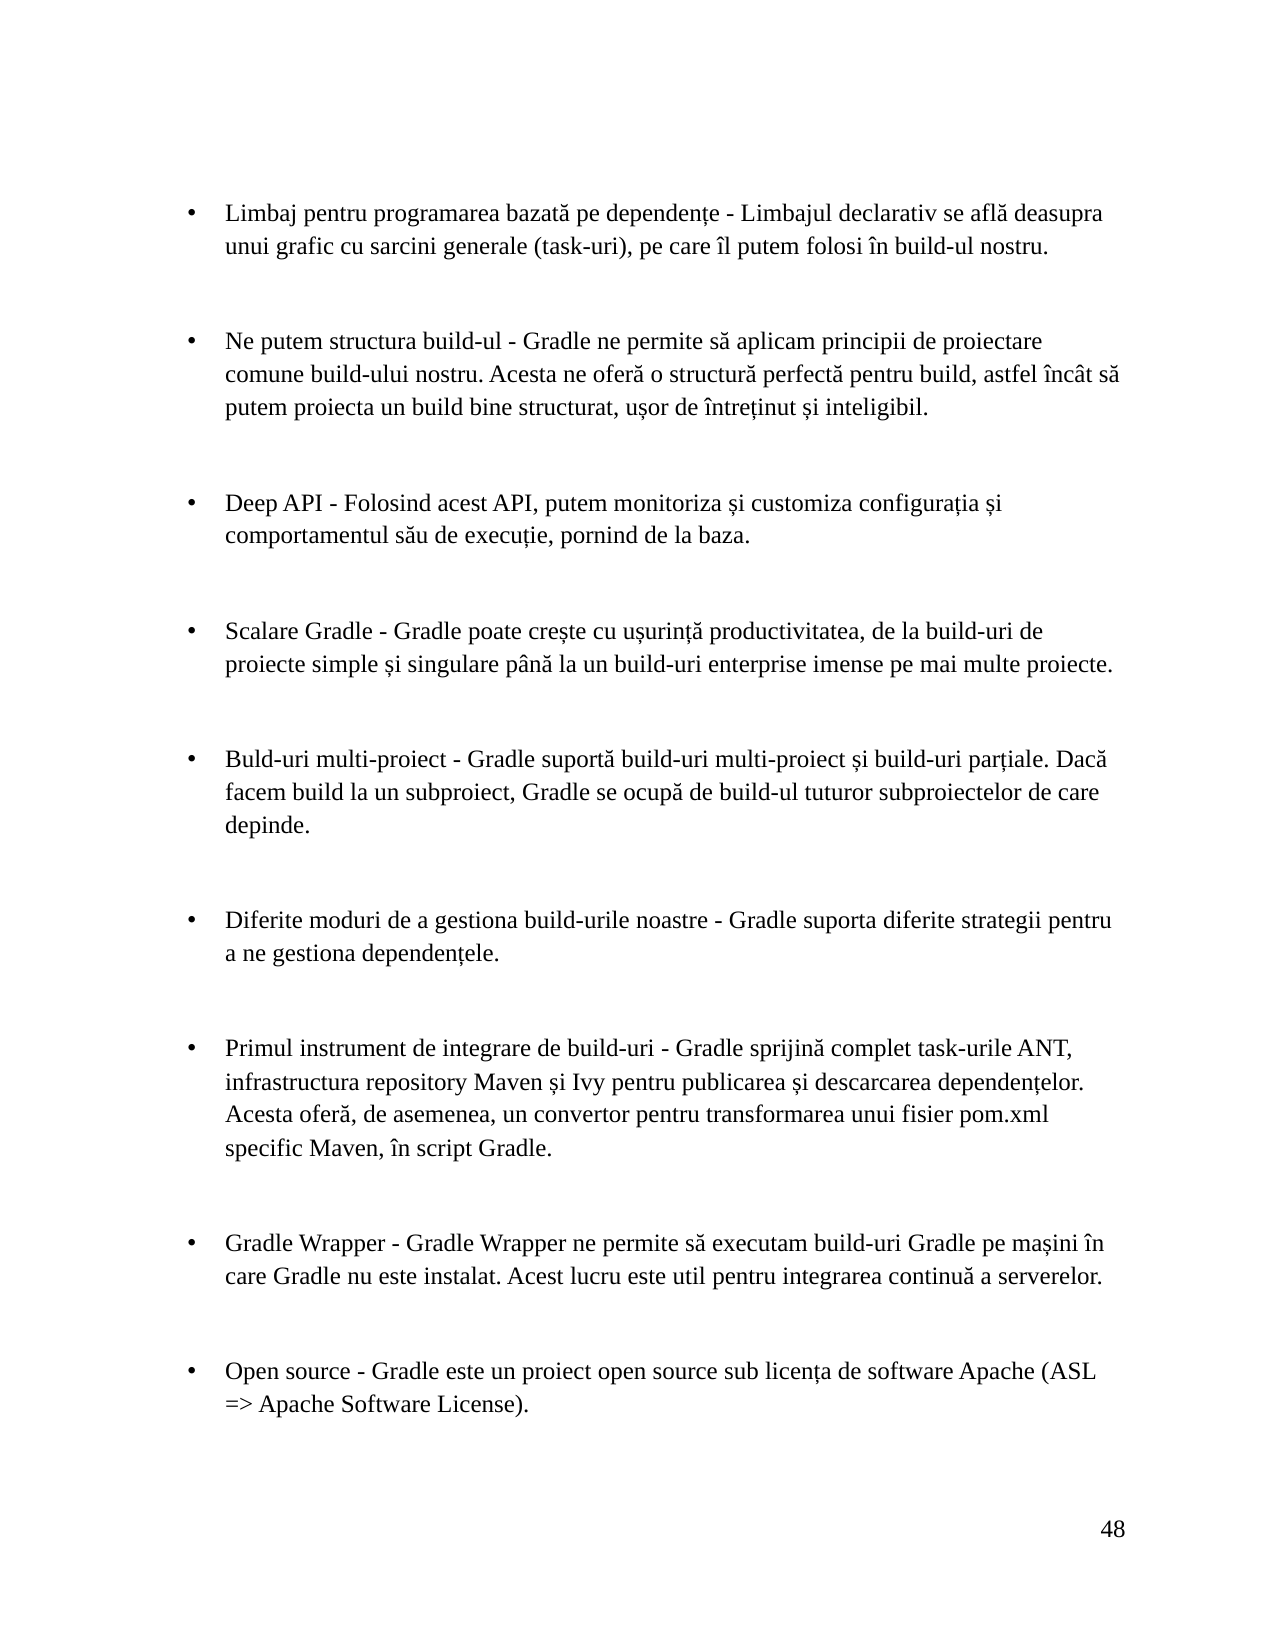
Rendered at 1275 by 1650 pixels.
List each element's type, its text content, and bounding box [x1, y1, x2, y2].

list Diferite moduri de a gestiona build-urile noastre - Gradle suporta diferite strategii pentru a ne gestiona dependențele. [187, 905, 1125, 967]
list Primul instrument de integrare de build-uri - Gradle sprijină complet task-urile ANT, infrastructura repository Maven și Ivy pentru publicarea și descarcarea dependențelor. Acesta oferă, de asemenea, un convertor pentru transformarea unui fisier pom.xml specific Maven, în script Gradle. [187, 1033, 1125, 1161]
list Open source - Gradle este un proiect open source sub licența de software Apache (ASL => Apache Software License). [187, 1356, 1125, 1418]
list Limbaj pentru programarea bazată pe dependențe - Limbajul declarativ se află deasupra unui grafic cu sarcini generale (task-uri), pe care îl putem folosi în build-ul nostru. [187, 198, 1125, 260]
list Scalare Gradle - Gradle poate crește cu ușurință productivitatea, de la build-uri de proiecte simple și singulare până la un build-uri enterprise imense pe mai multe proiecte. [187, 616, 1125, 678]
list Deep API - Folosind acest API, putem monitoriza și customiza configurația și comportamentul său de execuție, pornind de la baza. [187, 488, 1125, 549]
list Buld-uri multi-proiect - Gradle suportă build-uri multi-proiect și build-uri parțiale. Dacă facem build la un subproiect, Gradle se ocupă de build-ul tuturor subproiectelor de care depinde. [187, 744, 1125, 839]
list Gradle Wrapper - Gradle Wrapper ne permite să executam build-uri Gradle pe mașini în care Gradle nu este instalat. Acest lucru este util pentru integrarea continuă a serverelor. [187, 1228, 1125, 1289]
list Ne putem structura build-ul - Gradle ne permite să aplicam principii de proiectare comune build-ului nostru. Acesta ne oferă o structură perfectă pentru build, astfel încât să putem proiecta un build bine structurat, ușor de întreținut și inteligibil. [187, 326, 1125, 421]
